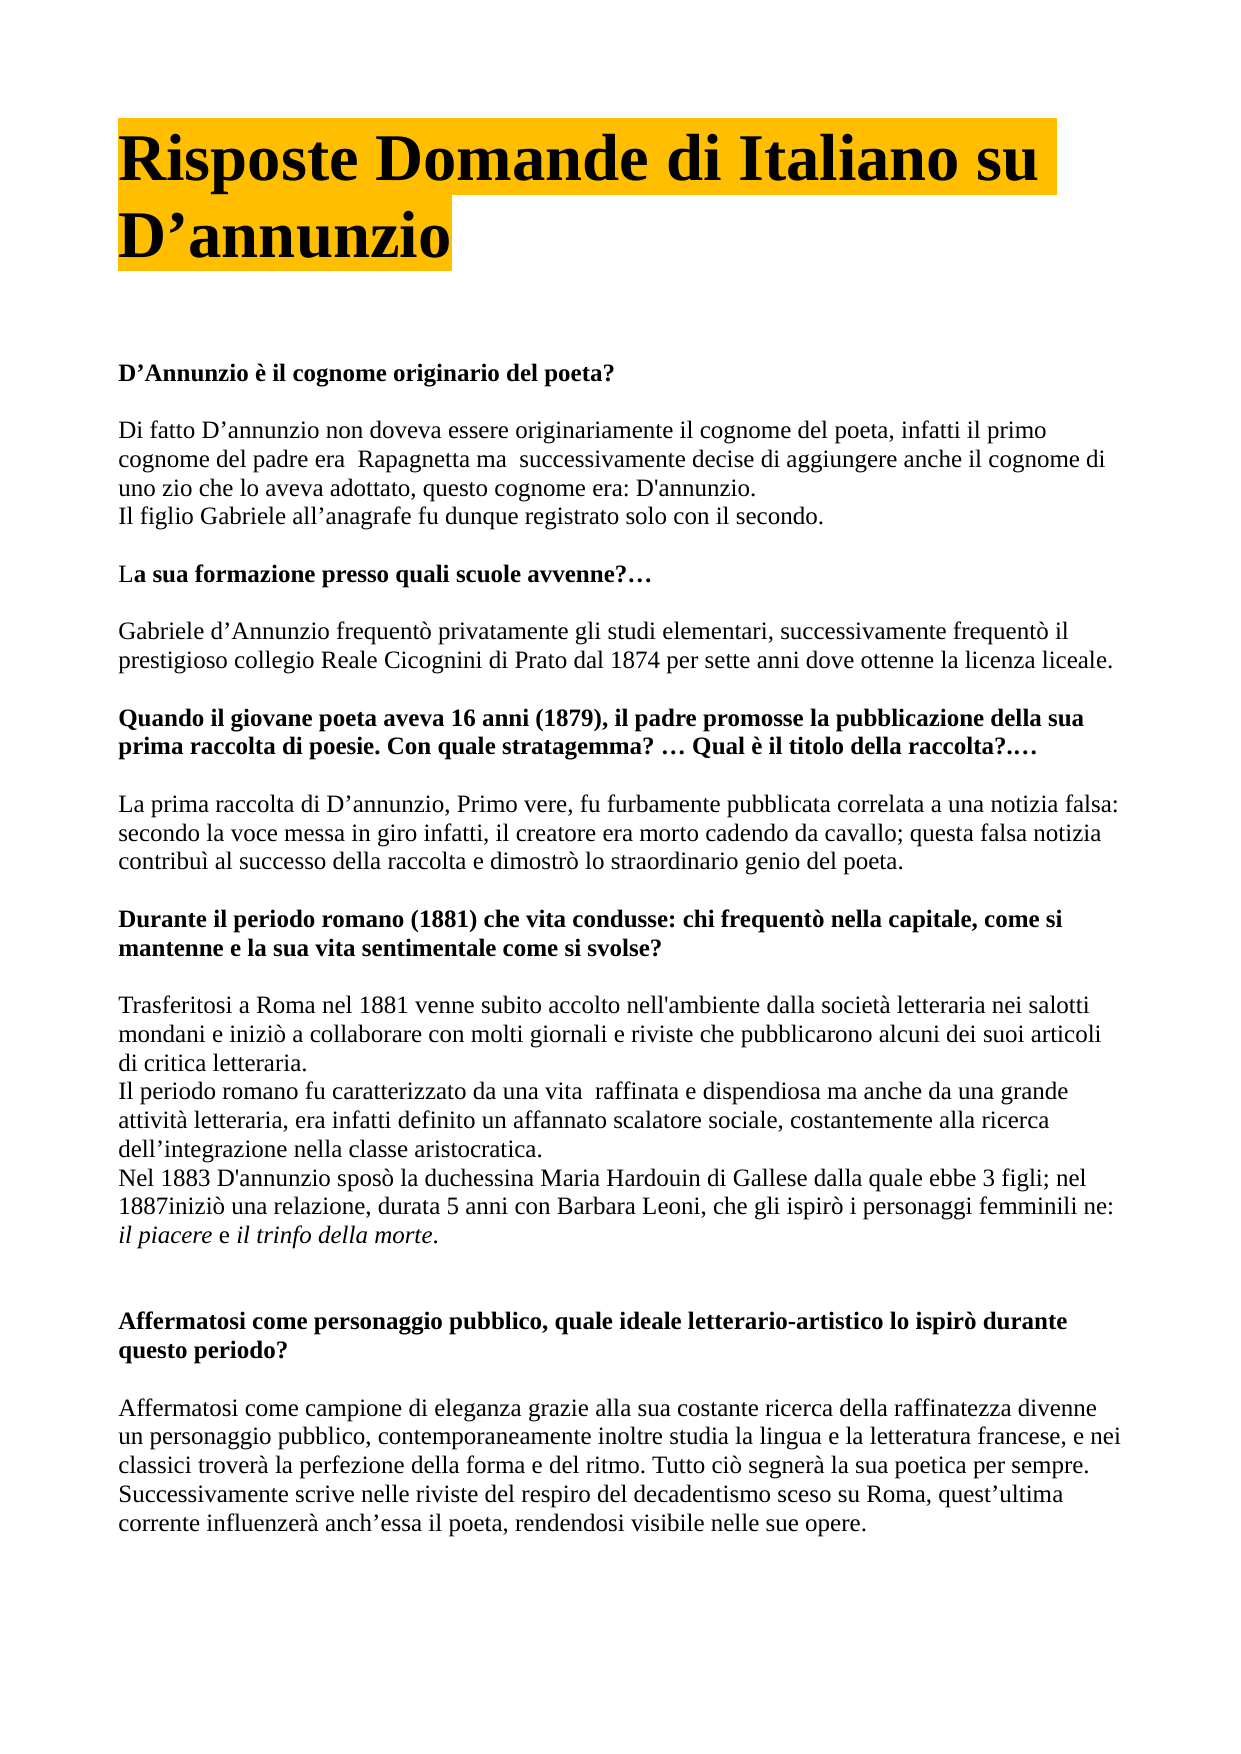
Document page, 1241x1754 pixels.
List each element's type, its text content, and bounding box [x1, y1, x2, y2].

text D’Annunzio è il cognome originario del poeta? [118, 358, 1122, 386]
text Nel 1883 D'annunzio sposò la duchessina Maria Hardouin di Gallese dalla quale ebbe 3 figli; nel 1887iniziò una relazione, durata 5 anni con Barbara Leoni, che gli ispirò i personaggi femminili ne: il piacere e il trinfo della morte. [118, 1163, 1122, 1249]
text Trasferitosi a Roma nel 1881 venne subito accolto nell'ambiente dalla società letteraria nei salotti mondani e iniziò a collaborare con molti giornali e riviste che pubblicarono alcuni dei suoi articoli di critica letteraria. [118, 990, 1122, 1076]
text Affermatosi come personaggio pubblico, quale ideale letterario-artistico lo ispirò durante questo periodo? [118, 1306, 1122, 1364]
text Di fatto D’annunzio non doveva essere originariamente il cognome del poeta, infatti il primo cognome del padre era Rapagnetta ma successivamente decise di aggiungere anche il cognome di uno zio che lo aveva adottato, questo cognome era: D'annunzio. [118, 415, 1122, 501]
text secondo la voce messa in giro infatti, il creatore era morto cadendo da cavallo; questa falsa notizia contribuì al successo della raccolta e dimostrò lo straordinario genio del poeta. [118, 818, 1122, 875]
text Risposte Domande di Italiano su D’annunzio [118, 118, 1122, 271]
text Affermatosi come campione di eleganza grazie alla sua costante ricerca della raffinatezza divenne un personaggio pubblico, contemporaneamente inoltre studia la lingua e la letteratura francese, e nei classici troverà la perfezione della forma e del ritmo. Tutto ciò segnerà la sua poetica per sempre. [118, 1393, 1122, 1479]
text Durante il periodo romano (1881) che vita condusse: chi frequentò nella capitale, come si mantenne e la sua vita sentimentale come si svolse? [118, 904, 1122, 961]
text Gabriele d’Annunzio frequentò privatamente gli studi elementari, successivamente frequentò il prestigioso collegio Reale Cicognini di Prato dal 1874 per sette anni dove ottenne la licenza liceale. [118, 616, 1122, 674]
text Il figlio Gabriele all’anagrafe fu dunque registrato solo con il secondo. [118, 501, 1122, 530]
text La prima raccolta di D’annunzio, Primo vere, fu furbamente pubblicata correlata a una notizia falsa: [118, 789, 1122, 818]
text La sua formazione presso quali scuole avvenne?… [118, 559, 1122, 588]
text Il periodo romano fu caratterizzato da una vita raffinata e dispendiosa ma anche da una grande attività letteraria, era infatti definito un affannato scalatore sociale, costantemente alla ricerca dell’integrazione nella classe aristocratica. [118, 1076, 1122, 1163]
text Successivamente scrive nelle riviste del respiro del decadentismo sceso su Roma, quest’ultima corrente influenzerà anch’essa il poeta, rendendosi visibile nelle sue opere. [118, 1479, 1122, 1536]
text Quando il giovane poeta aveva 16 anni (1879), il padre promosse la pubblicazione della sua prima raccolta di poesie. Con quale stratagemma? … Qual è il titolo della raccolta?.… [118, 703, 1122, 760]
